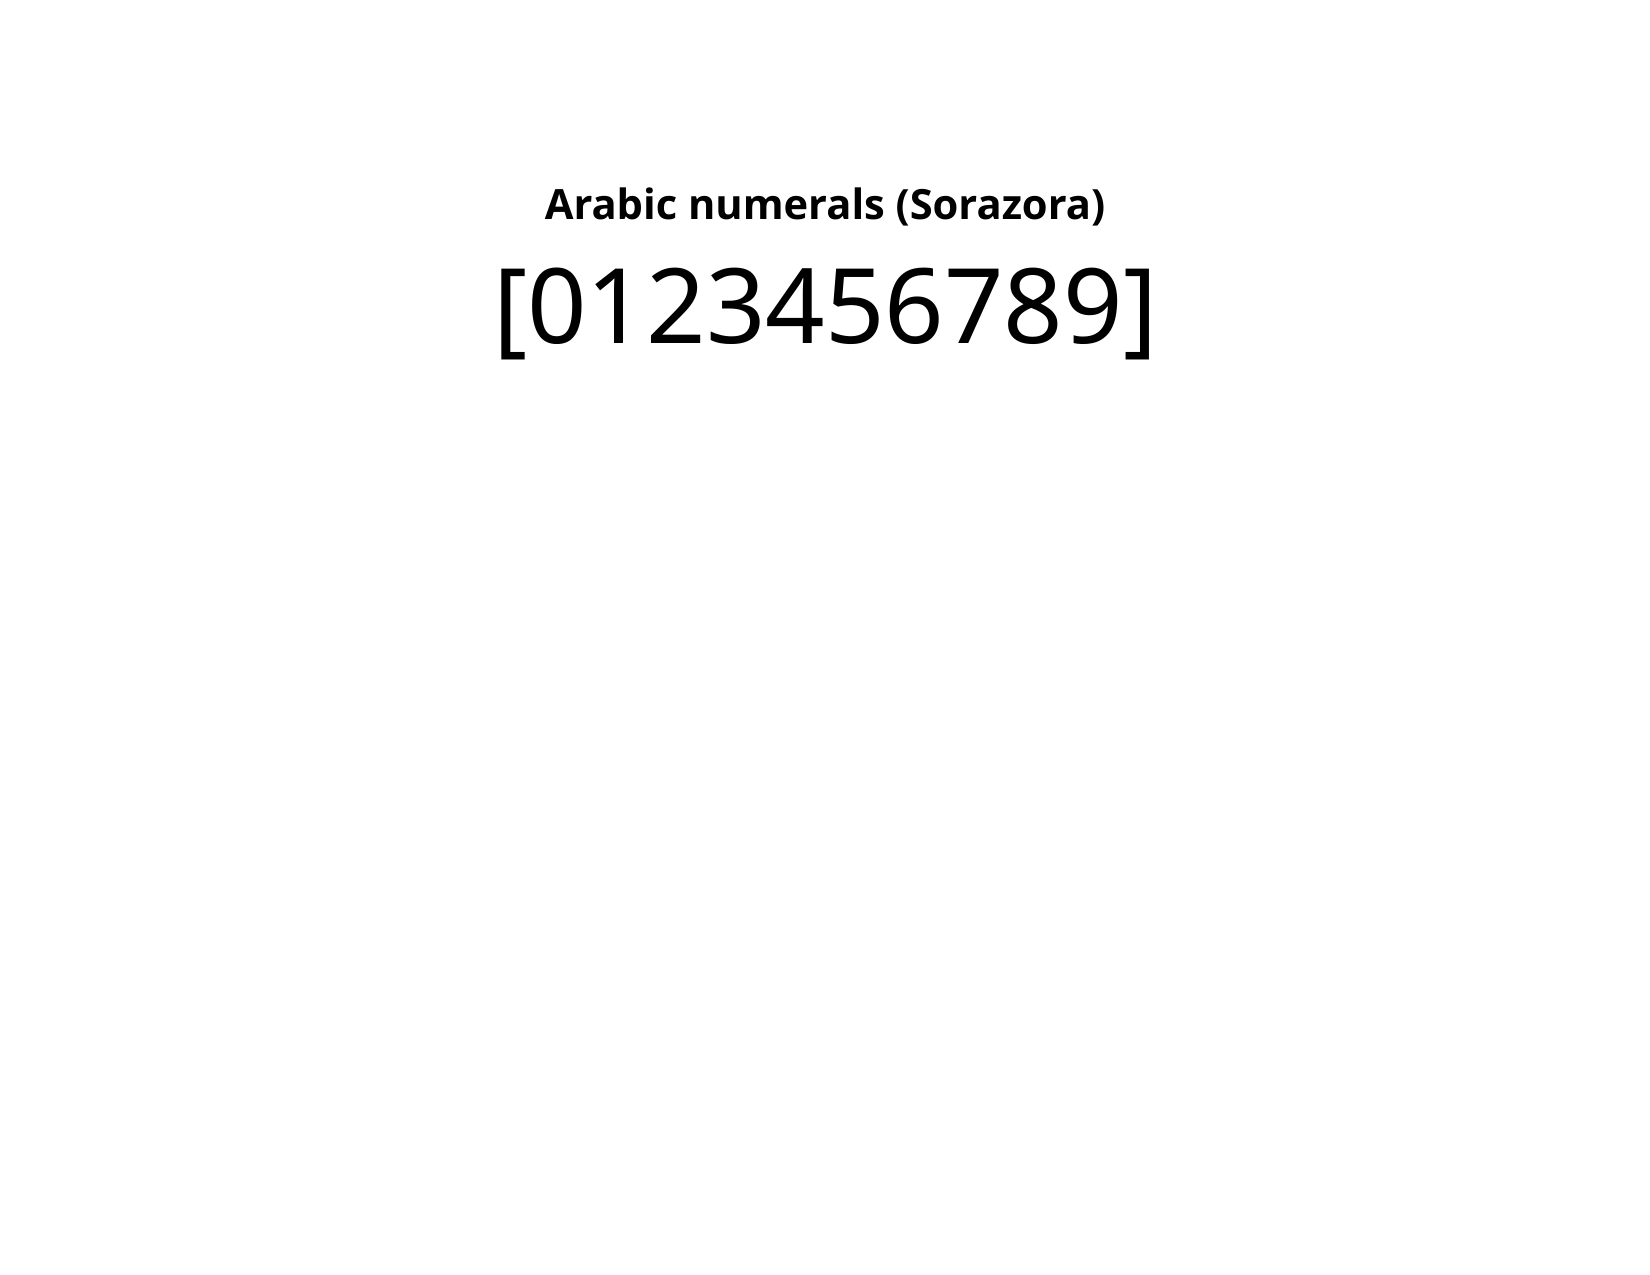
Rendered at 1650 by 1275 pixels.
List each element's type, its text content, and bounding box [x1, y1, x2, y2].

text Arabic numerals (Sorazora) [118, 175, 1532, 232]
text [0123456789] [118, 232, 1532, 373]
